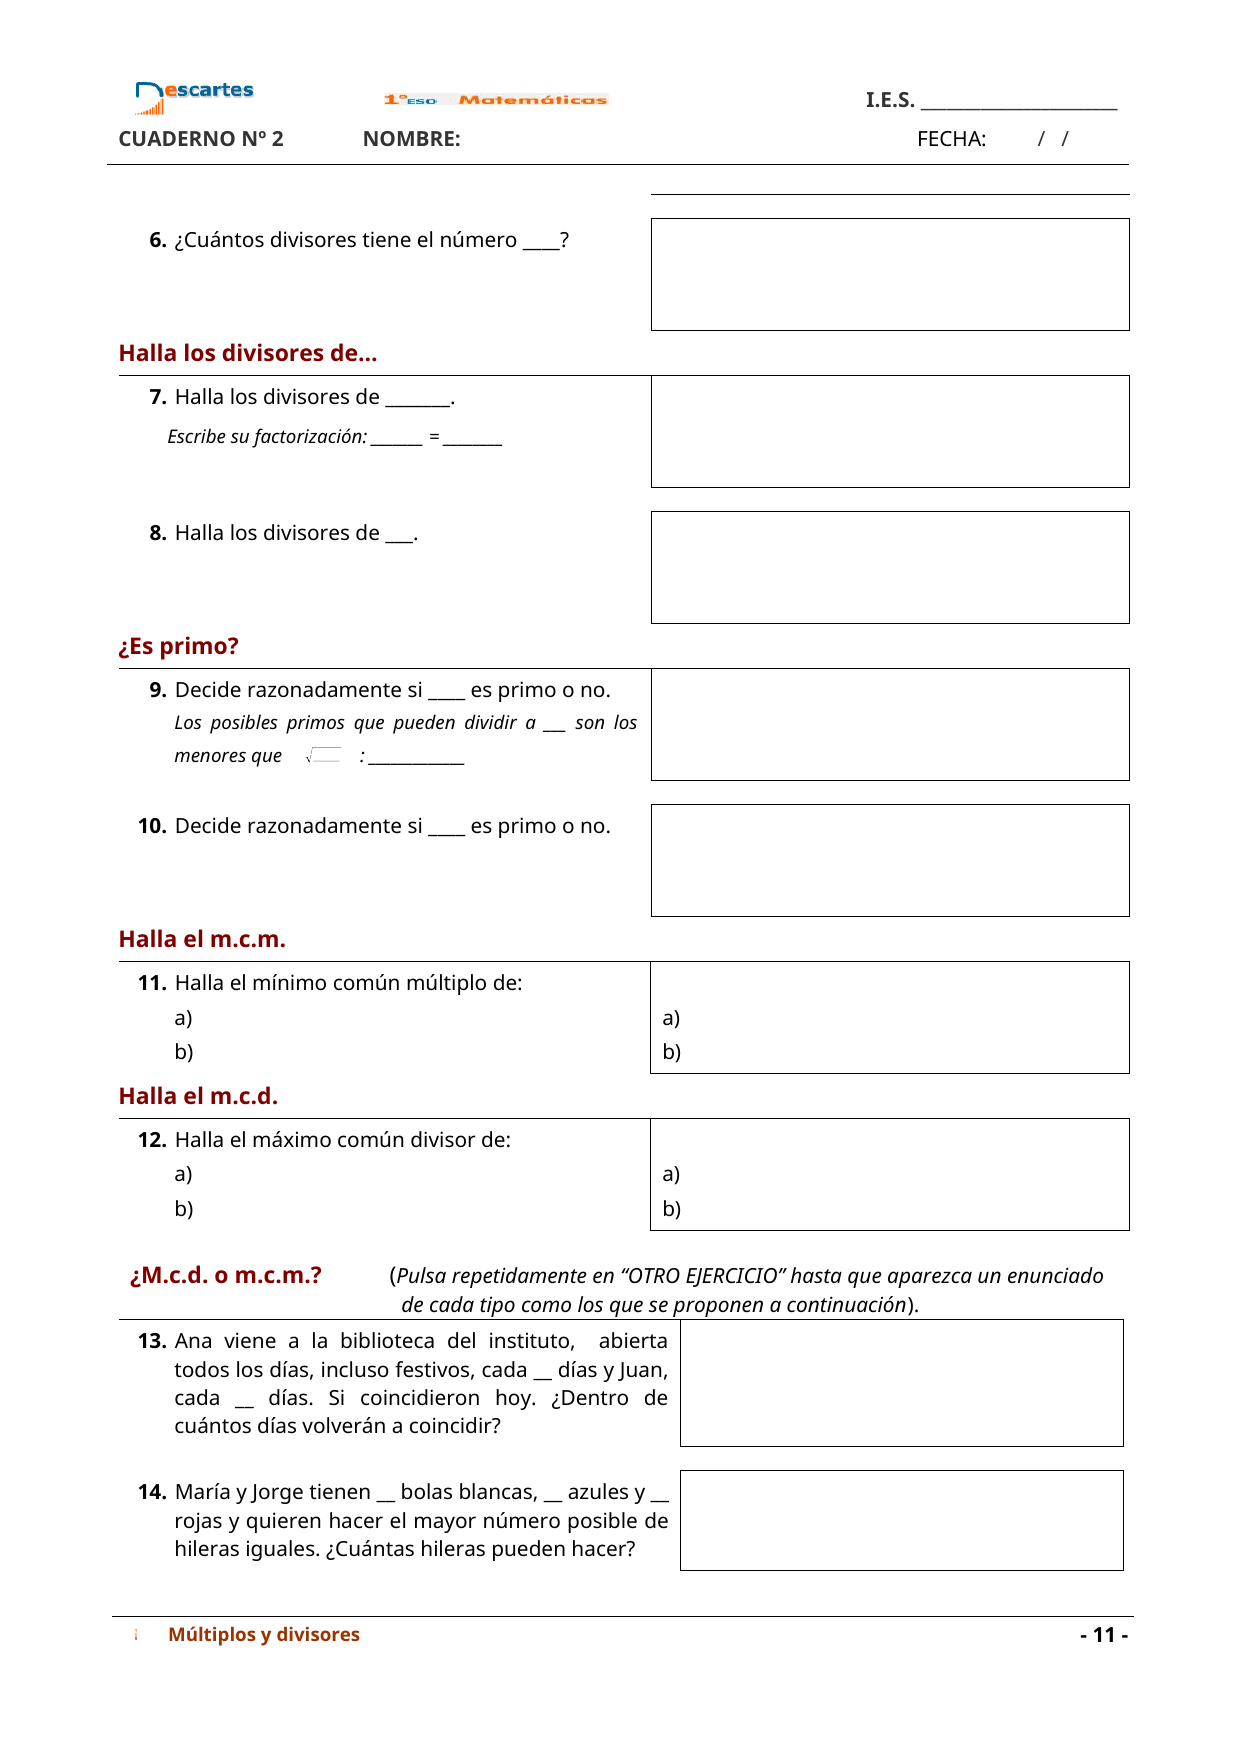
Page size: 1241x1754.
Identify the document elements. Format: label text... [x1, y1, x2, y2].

table_cell [1124, 1446, 1130, 1470]
table_cell [119, 194, 651, 218]
picture [134, 82, 257, 115]
picture [384, 93, 612, 105]
table_header Halla el máximo común divisor de: a) b) [119, 1119, 650, 1230]
table_cell [681, 1320, 1123, 1446]
text ¿Es primo? [118, 630, 1128, 661]
picture [134, 1628, 138, 1640]
table_cell [651, 195, 1130, 218]
table_header Decide razonadamente si ____ es primo o no. Los posibles primos que pueden dividir a ___ son los menores que : _____________ [119, 669, 651, 780]
table_cell Halla los divisores de ___. [119, 511, 651, 623]
table_cell Decide razonadamente si ____ es primo o no. [119, 804, 651, 916]
table_header (Pulsa repetidamente en “OTRO EJERCICIO” hasta que aparezca un enunciado de cada tipo como los que se proponen a continuación). [372, 1259, 1124, 1319]
text Halla el m.c.m. [118, 923, 1128, 954]
table_cell María y Jorge tienen __ bolas blancas, __ azules y __ rojas y quieren hacer el mayor número posible de hileras iguales. ¿Cuántas hileras pueden hacer? [119, 1470, 680, 1570]
table_cell ¿Cuántos divisores tiene el número ____? [119, 218, 651, 330]
table_header ¿M.c.d. o m.c.m.? [119, 1259, 372, 1319]
text Halla los divisores de… [118, 337, 1128, 368]
table_cell Ana viene a la biblioteca del instituto, abierta todos los días, incluso festivos, cada __ días y Juan, cada __ días. Si coincidieron hoy. ¿Dentro de cuántos días volverán a coincidir? [119, 1320, 680, 1446]
table_cell [651, 488, 1130, 511]
table_cell [119, 487, 651, 511]
table_cell [1124, 1319, 1130, 1446]
table_header Halla los divisores de _______. Escribe su factorización: _______ = ________ [119, 376, 651, 487]
table_cell [681, 1447, 1124, 1470]
table_cell [119, 780, 651, 804]
text Halla el m.c.d. [118, 1080, 1128, 1111]
table_cell [652, 805, 1129, 916]
table_cell [651, 781, 1130, 804]
table_cell [119, 1446, 681, 1470]
table_header [652, 376, 1129, 487]
table_header [652, 669, 1129, 780]
table_cell [1124, 1470, 1130, 1570]
table_header a) b) [651, 1119, 1129, 1230]
table_header [1124, 1259, 1130, 1319]
table_cell [652, 512, 1129, 623]
table_cell [652, 219, 1129, 330]
table_header a) b) [651, 962, 1129, 1073]
table_header Halla el mínimo común múltiplo de: a) b) [119, 962, 650, 1073]
table_cell [681, 1471, 1123, 1570]
